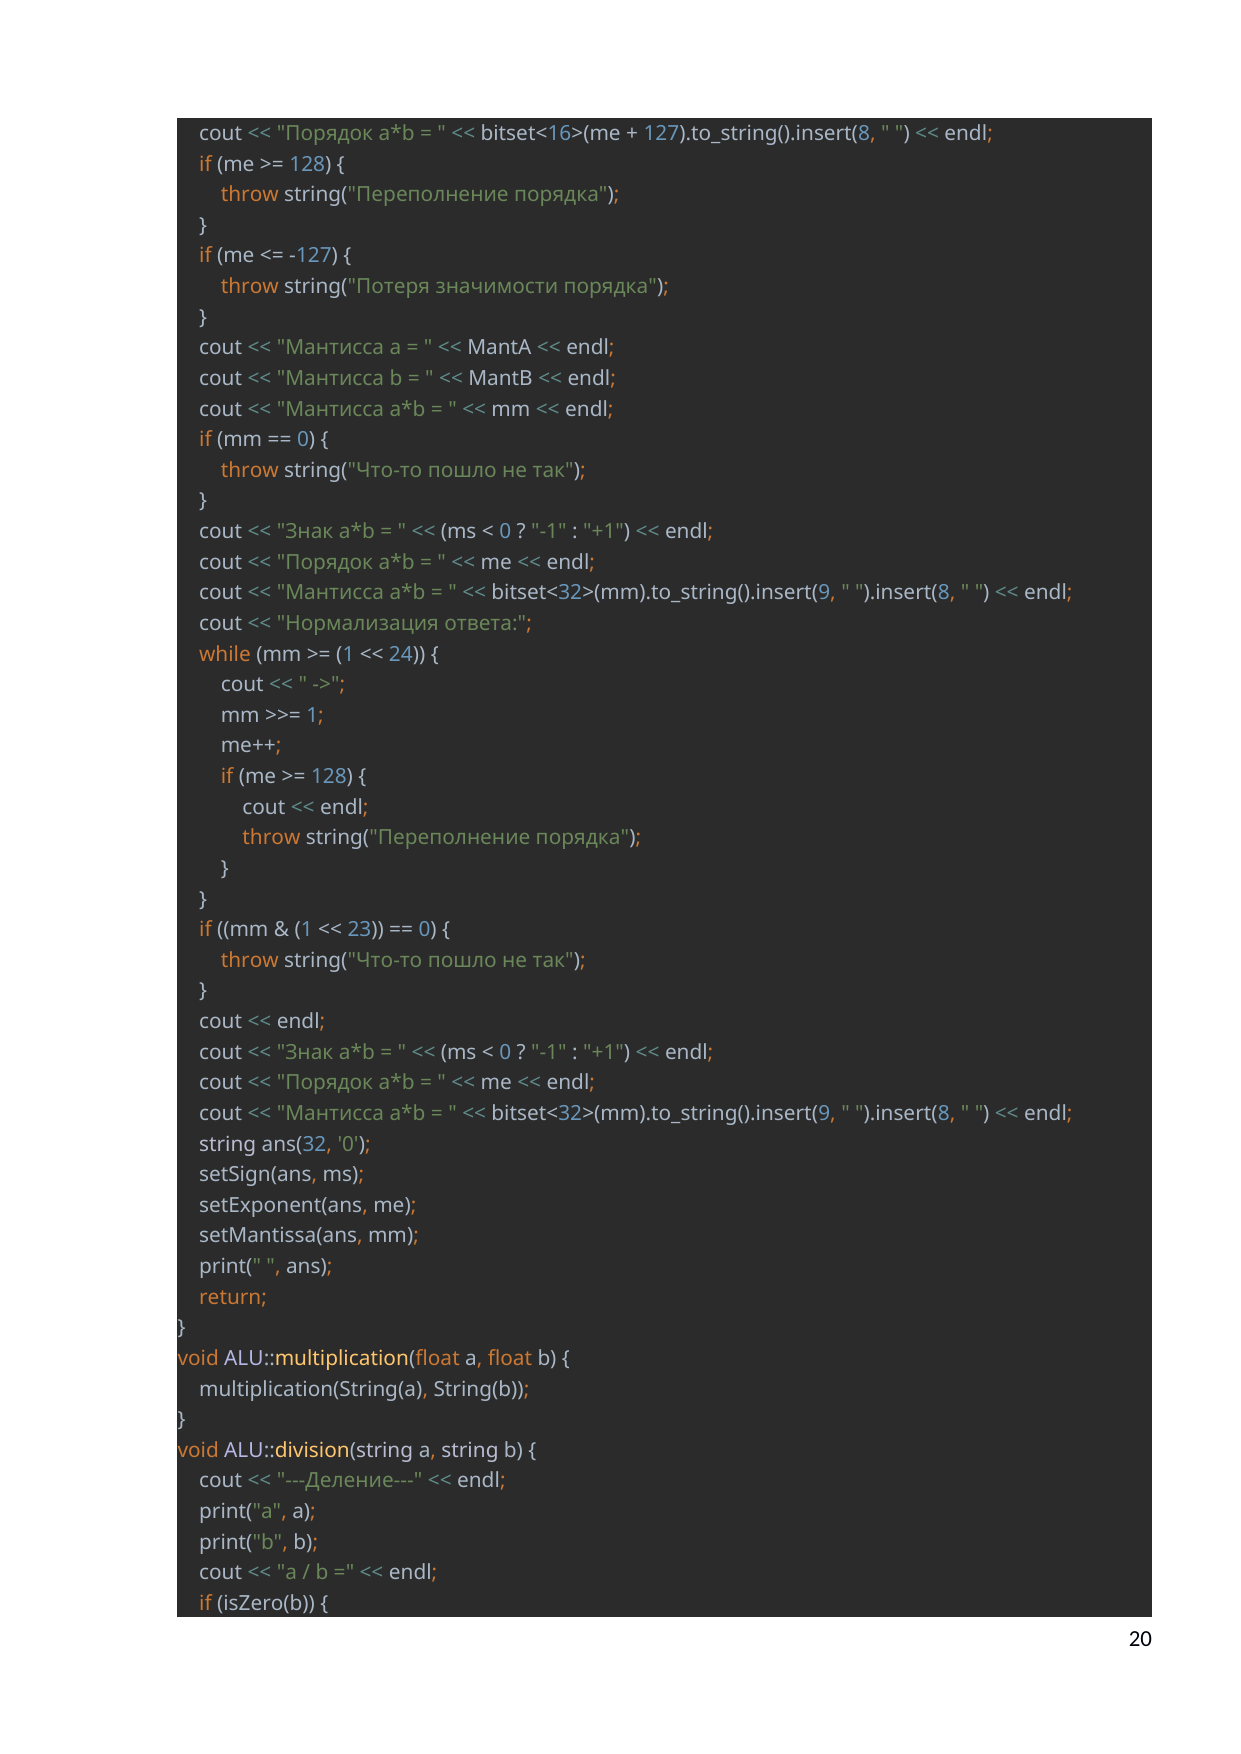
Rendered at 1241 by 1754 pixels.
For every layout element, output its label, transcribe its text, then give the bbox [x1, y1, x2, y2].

text cout << "Порядок a*b = " << bitset<16>(me + 127).to_string().insert(8, " ") << endl; if (me >= 128) { throw string("Переполнение порядка"); } if (me <= -127) { throw string("Потеря значимости порядка"); } cout << "Мантисса a = " << MantA << endl; cout << "Мантисса b = " << MantB << endl; cout << "Мантисса a*b = " << mm << endl; if (mm == 0) { throw string("Что-то пошло не так"); } cout << "Знак a*b = " << (ms < 0 ? "-1" : "+1") << endl; cout << "Порядок a*b = " << me << endl; cout << "Мантисса a*b = " << bitset<32>(mm).to_string().insert(9, " ").insert(8, " ") << endl; cout << "Нормализация ответа:"; while (mm >= (1 << 24)) { cout << " ->"; mm >>= 1; me++; if (me >= 128) { cout << endl; throw string("Переполнение порядка"); } } if ((mm & (1 << 23)) == 0) { throw string("Что-то пошло не так"); } cout << endl; cout << "Знак a*b = " << (ms < 0 ? "-1" : "+1") << endl; cout << "Порядок a*b = " << me << endl; cout << "Мантисса a*b = " << bitset<32>(mm).to_string().insert(9, " ").insert(8, " ") << endl; string ans(32, '0'); setSign(ans, ms); setExponent(ans, me); setMantissa(ans, mm); print(" ", ans); return; } void ALU::multiplication(float a, float b) { multiplication(String(a), String(b)); } void ALU::division(string a, string b) { cout << "---Деление---" << endl; print("a", a); print("b", b); cout << "a / b =" << endl; if (isZero(b)) { [177, 118, 1152, 1617]
